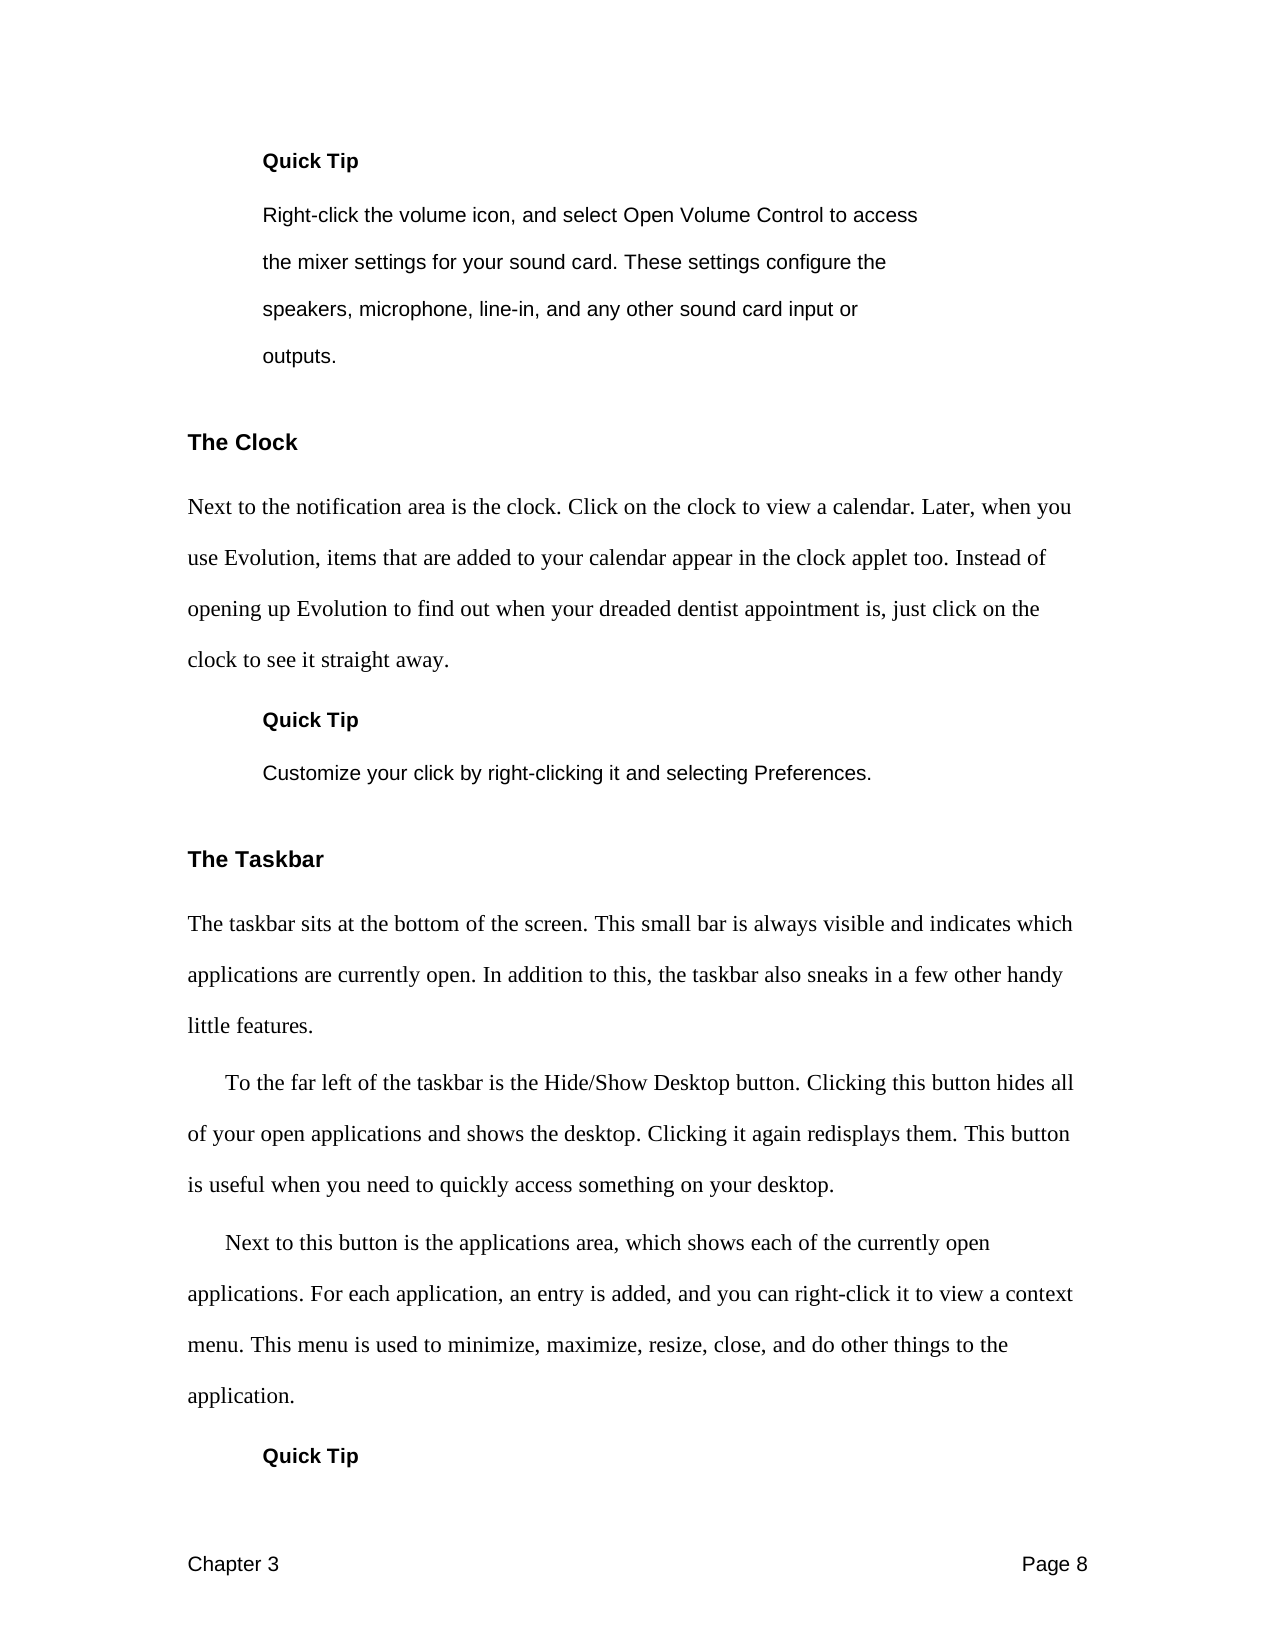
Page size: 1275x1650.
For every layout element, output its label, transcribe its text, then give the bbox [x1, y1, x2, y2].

text The Clock [187, 429, 1087, 455]
text Right-click the volume icon, and select Open Volume Control to access the mixer settings for your sound card. These settings configure the speakers, microphone, line-in, and any other sound card input or outputs. [262, 203, 937, 368]
text Next to the notification area is the clock. Click on the clock to view a calendar. Later, when you use Evolution, items that are added to your calendar appear in the clock applet too. Instead of opening up Evolution to find out when your dreaded dentist appointment is, just click on the clock to see it straight away. [187, 494, 1087, 672]
text Quick Tip [262, 150, 937, 173]
text The taskbar sits at the bottom of the screen. This small bar is always visible and indicates which applications are currently open. In addition to this, the taskbar also sneaks in a few other handy little features. [187, 911, 1087, 1038]
text Next to this button is the applications area, which shows each of the currently open applications. For each application, an entry is added, and you can right-click it to view a context menu. This menu is used to minimize, maximize, resize, close, and do other things to the application. [187, 1229, 1087, 1408]
text Customize your click by right-clicking it and selecting Preferences. [262, 762, 937, 785]
text Quick Tip [262, 708, 937, 732]
text The Taskbar [187, 846, 1087, 872]
text Quick Tip [262, 1444, 937, 1468]
text To the far left of the taskbar is the Hide/Show Desktop button. Clicking this button hides all of your open applications and shows the desktop. Clicking it again redisplays them. This button is useful when you need to quickly access something on your desktop. [187, 1070, 1087, 1198]
